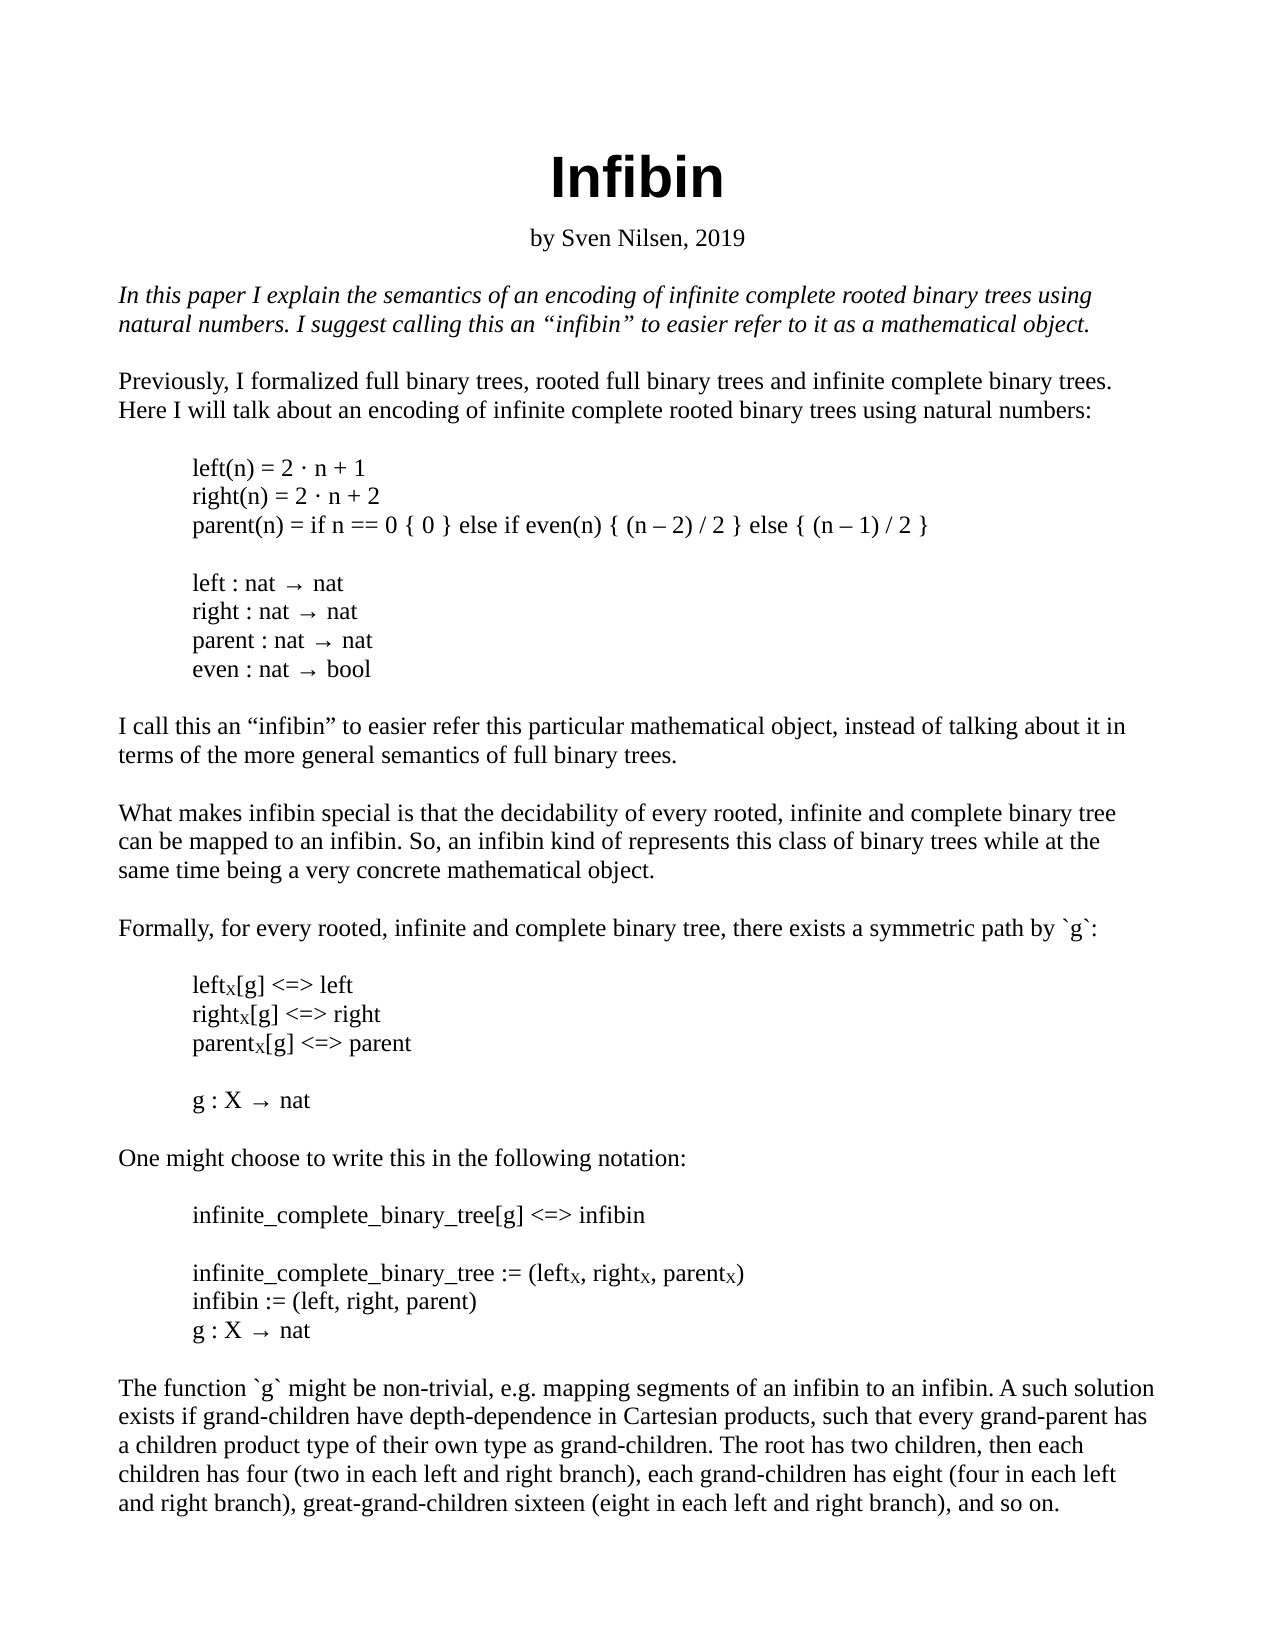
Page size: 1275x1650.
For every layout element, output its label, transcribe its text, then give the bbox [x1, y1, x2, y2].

text rightX[g] <=> right [118, 999, 1157, 1028]
text infinite_complete_binary_tree[g] <=> infibin [118, 1200, 1157, 1229]
text I call this an “infibin” to easier refer this particular mathematical object, instead of talking about it in terms of the more general semantics of full binary trees. [118, 711, 1157, 769]
text The function `g` might be non-trivial, e.g. mapping segments of an infibin to an infibin. A such solution exists if grand-children have depth-dependence in Cartesian products, such that every grand-parent has a children product type of their own type as grand-children. The root has two children, then each children has four (two in each left and right branch), each grand-children has eight (four in each left and right branch), great-grand-children sixteen (eight in each left and right branch), and so on. [118, 1373, 1157, 1516]
text right(n) = 2 · n + 2 [118, 481, 1157, 510]
text left : nat → nat [118, 568, 1157, 596]
text leftX[g] <=> left [118, 970, 1157, 999]
text parent(n) = if n == 0 { 0 } else if even(n) { (n – 2) / 2 } else { (n – 1) / 2 } [118, 510, 1157, 539]
text parent : nat → nat [118, 625, 1157, 654]
text infibin := (left, right, parent) [118, 1286, 1157, 1315]
text What makes infibin special is that the decidability of every rooted, infinite and complete binary tree can be mapped to an infibin. So, an infibin kind of represents this class of binary trees while at the same time being a very concrete mathematical object. [118, 798, 1157, 884]
text In this paper I explain the semantics of an encoding of infinite complete rooted binary trees using natural numbers. I suggest calling this an “infibin” to easier refer to it as a mathematical object. [118, 280, 1157, 338]
text Previously, I formalized full binary trees, rooted full binary trees and infinite complete binary trees. [118, 366, 1157, 395]
text parentX[g] <=> parent [118, 1028, 1157, 1056]
text One might choose to write this in the following notation: [118, 1143, 1157, 1171]
text infinite_complete_binary_tree := (leftX, rightX, parentX) [118, 1258, 1157, 1286]
text right : nat → nat [118, 596, 1157, 625]
text g : X → nat [118, 1085, 1157, 1114]
text Here I will talk about an encoding of infinite complete rooted binary trees using natural numbers: [118, 395, 1157, 424]
text left(n) = 2 · n + 1 [118, 453, 1157, 481]
text by Sven Nilsen, 2019 [118, 223, 1157, 251]
text g : X → nat [118, 1315, 1157, 1344]
text even : nat → bool [118, 654, 1157, 683]
text Formally, for every rooted, infinite and complete binary tree, there exists a symmetric path by `g`: [118, 913, 1157, 941]
title Infibin [118, 143, 1157, 210]
